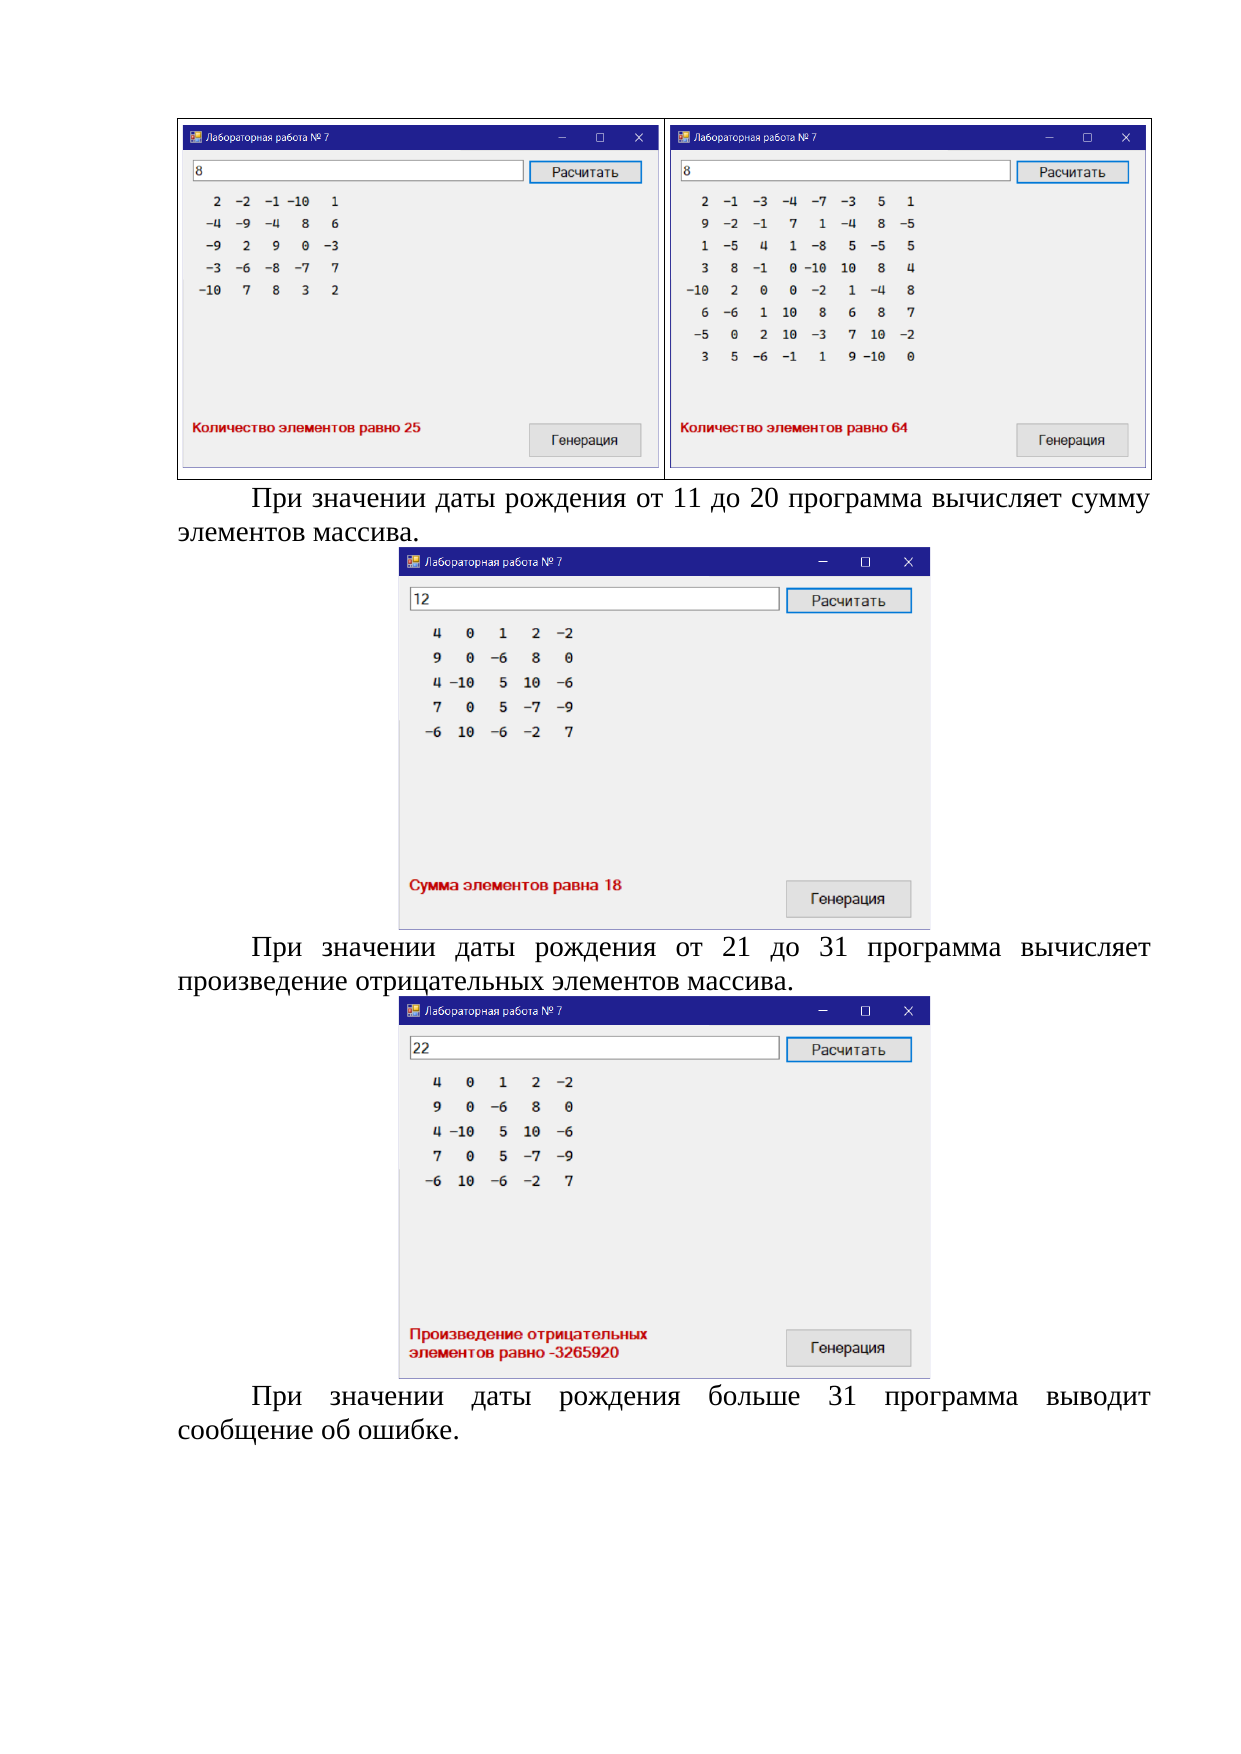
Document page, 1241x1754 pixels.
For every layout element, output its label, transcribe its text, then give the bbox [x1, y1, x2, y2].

picture [398, 547, 930, 930]
table_header [665, 119, 1151, 479]
text При значении даты рождения больше 31 программа выводит сообщение об ошибке. [177, 996, 1152, 1446]
text При значении даты рождения от 11 до 20 программа вычисляет сумму элементов массива. [177, 480, 1152, 547]
picture [182, 125, 659, 468]
picture [670, 125, 1146, 468]
table_header [178, 119, 664, 479]
picture [398, 996, 930, 1379]
text При значении даты рождения от 21 до 31 программа вычисляет произведение отрицательных элементов массива. [177, 547, 1152, 996]
